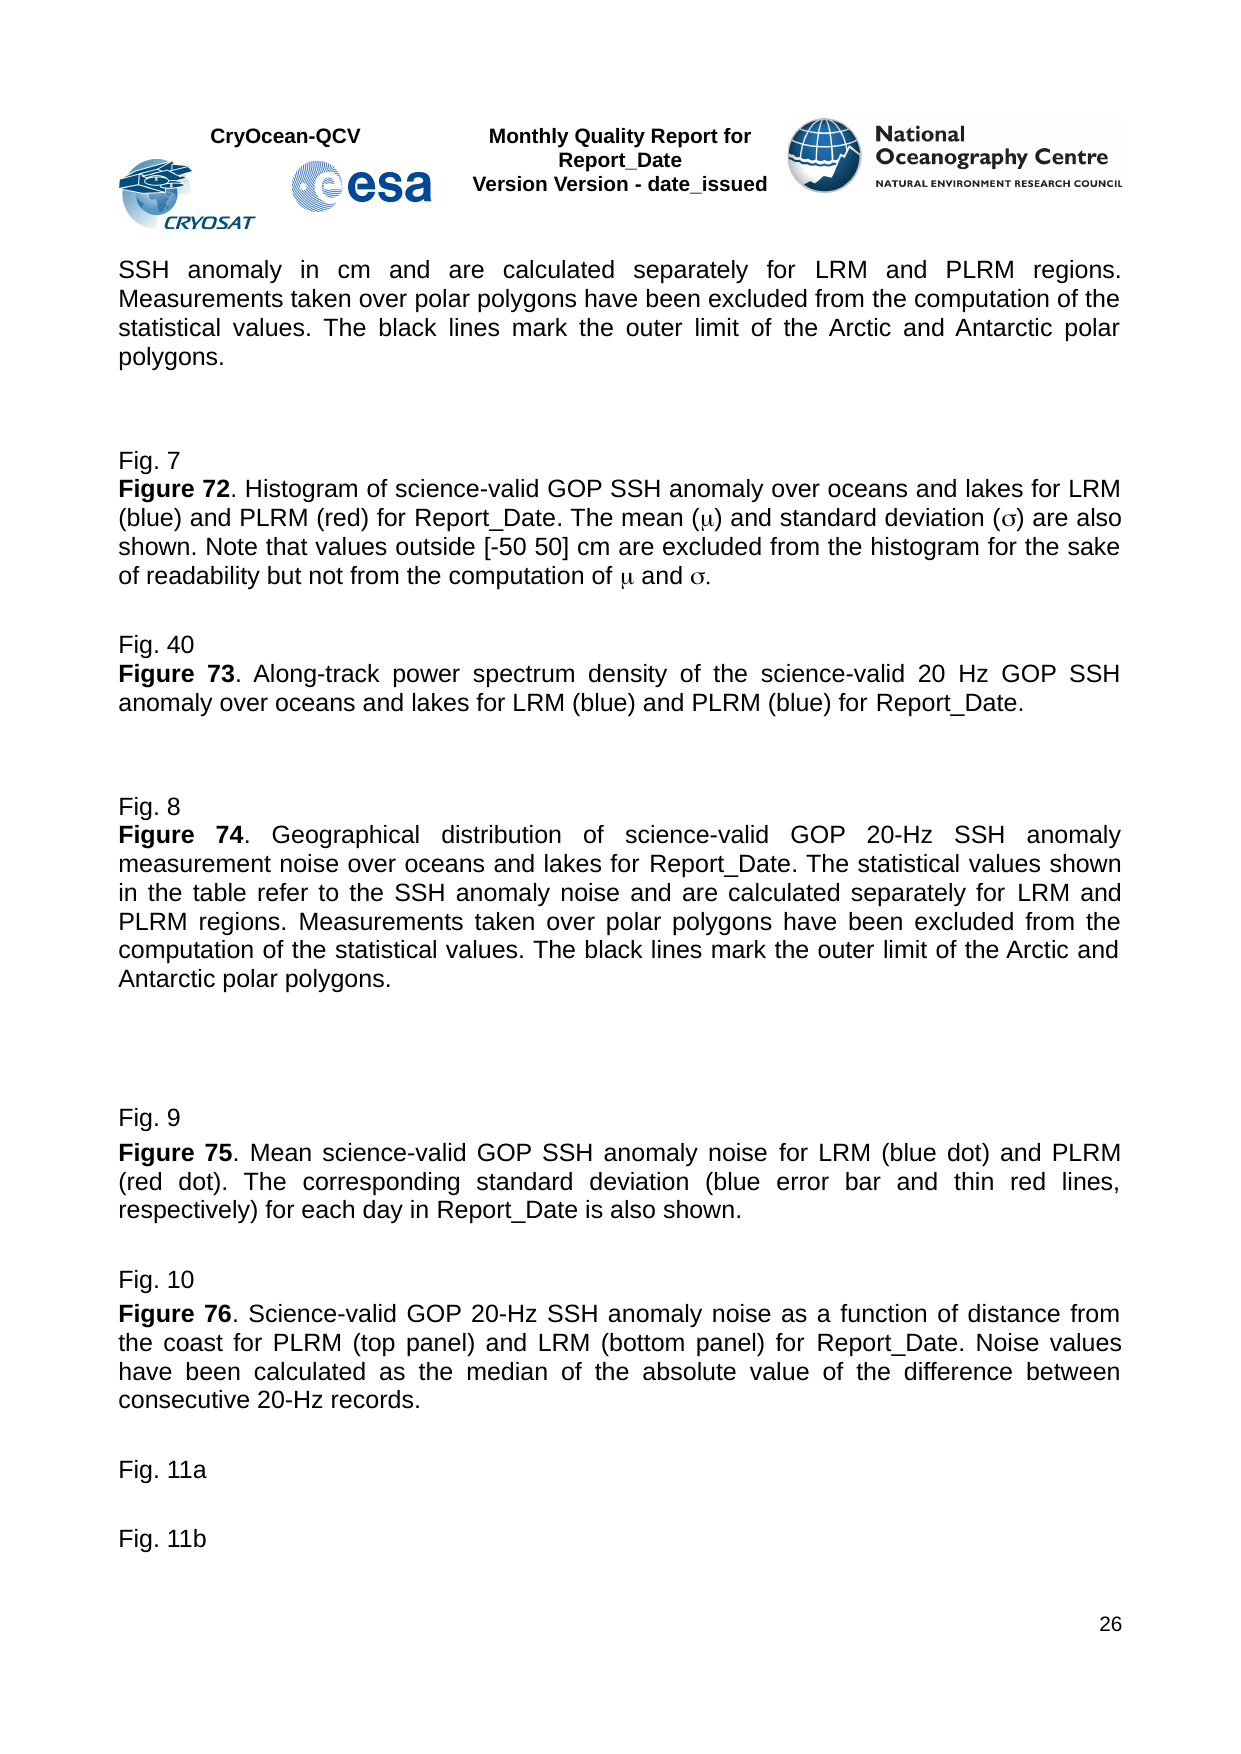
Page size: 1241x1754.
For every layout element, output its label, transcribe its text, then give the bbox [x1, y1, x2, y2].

text Figure 76. Science-valid GOP 20-Hz SSH anomaly noise as a function of distance from the coast for PLRM (top panel) and LRM (bottom panel) for Report_Date. Noise values have been calculated as the median of the absolute value of the difference between consecutive 20-Hz records. [118, 1299, 1122, 1414]
text Fig. 7 [118, 446, 1122, 474]
text Fig. 10 [118, 1264, 1122, 1293]
text Fig. 11b [118, 1524, 1122, 1553]
text SSH anomaly in cm and are calculated separately for LRM and PLRM regions. Measurements taken over polar polygons have been excluded from the computation of the statistical values. The black lines mark the outer limit of the Arctic and Antarctic polar polygons. [118, 255, 1122, 370]
text Fig. 11a [118, 1455, 1122, 1484]
picture [787, 118, 1123, 193]
text Figure 74. Geographical distribution of science-valid GOP 20-Hz SSH anomaly measurement noise over oceans and lakes for Report_Date. The statistical values shown in the table refer to the SSH anomaly noise and are calculated separately for LRM and PLRM regions. Measurements taken over polar polygons have been excluded from the computation of the statistical values. The black lines mark the outer limit of the Arctic and Antarctic polar polygons. [118, 821, 1122, 993]
text Fig. 8 [118, 792, 1122, 821]
text Figure 75. Mean science-valid GOP SSH anomaly noise for LRM (blue dot) and PLRM (red dot). The corresponding standard deviation (blue error bar and thin red lines, respectively) for each day in Report_Date is also shown. [118, 1138, 1122, 1224]
picture [291, 159, 432, 212]
text Fig. 40 [118, 630, 1122, 659]
text Figure 72. Histogram of science-valid GOP SSH anomaly over oceans and lakes for LRM (blue) and PLRM (red) for Report_Date. The mean (μ) and standard deviation (σ) are also shown. Note that values outside [-50 50] cm are excluded from the histogram for the sake of readability but not from the computation of μ and σ. [118, 474, 1122, 589]
text Figure 73. Along-track power spectrum density of the science-valid 20 Hz GOP SSH anomaly over oceans and lakes for LRM (blue) and PLRM (blue) for Report_Date. [118, 659, 1122, 716]
picture [118, 159, 256, 229]
text Fig. 9 [118, 1103, 1122, 1132]
